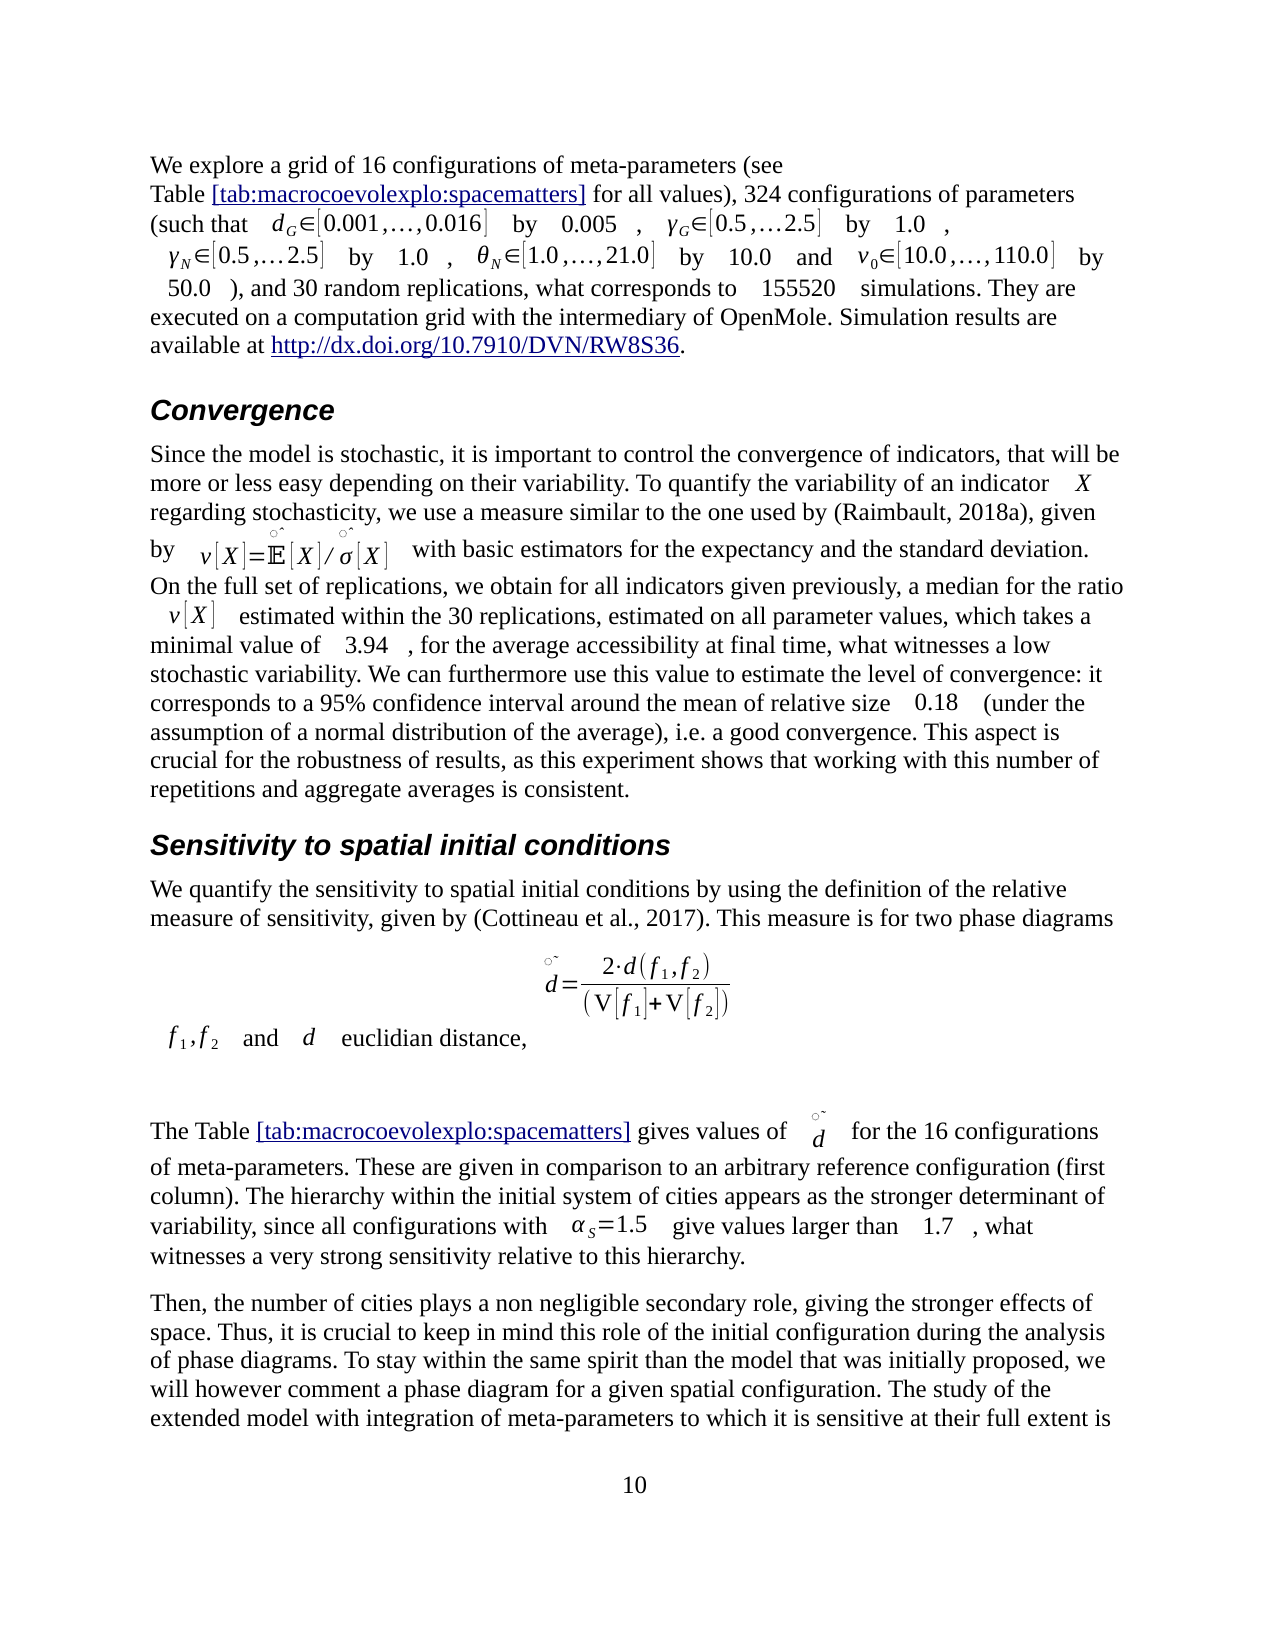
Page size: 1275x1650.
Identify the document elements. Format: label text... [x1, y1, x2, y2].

subtitle Convergence [150, 393, 1125, 427]
text The Table [tab:macrocoevolexplo:spacematters] gives values of for the 16 configurations of meta-parameters. These are given in comparison to an arbitrary reference configuration (first column). The hierarchy within the initial system of cities appears as the stronger determinant of variability, since all configurations with give values larger than , what witnesses a very strong sensitivity relative to this hierarchy. [150, 1108, 1125, 1270]
subtitle Sensitivity to spatial initial conditions [150, 828, 1125, 862]
text Since the model is stochastic, it is important to control the convergence of indicators, that will be more or less easy depending on their variability. To quantify the variability of an indicator regarding stochasticity, we use a measure similar to the one used by (Raimbault, 2018a), given by with basic estimators for the expectancy and the standard deviation. On the full set of replications, we obtain for all indicators given previously, a median for the ratio estimated within the 30 replications, estimated on all parameter values, which takes a minimal value of , for the average accessibility at final time, what witnesses a low stochastic variability. We can furthermore use this value to estimate the level of convergence: it corresponds to a 95% confidence interval around the mean of relative size (under the assumption of a normal distribution of the average), i.e. a good convergence. This aspect is crucial for the robustness of results, as this experiment shows that working with this number of repetitions and aggregate averages is consistent. [150, 439, 1125, 803]
text Then, the number of cities plays a non negligible secondary role, giving the stronger effects of space. Thus, it is crucial to keep in mind this role of the initial configuration during the analysis of phase diagrams. To stay within the same spirit than the model that was initially proposed, we will however comment a phase diagram for a given spatial configuration. The study of the extended model with integration of meta-parameters to which it is sensitive at their full extent is [150, 1288, 1125, 1432]
text We quantify the sensitivity to spatial initial conditions by using the definition of the relative measure of sensitivity, given by (Cottineau et al., 2017). This measure is for two phase diagrams and euclidian distance, [150, 874, 1125, 1053]
text We explore a grid of 16 configurations of meta-parameters (see Table [tab:macrocoevolexplo:spacematters] for all values), 324 configurations of parameters (such that by , by , by , by and by ), and 30 random replications, what corresponds to simulations. They are executed on a computation grid with the intermediary of OpenMole. Simulation results are available at http://dx.doi.org/10.7910/DVN/RW8S36. [150, 150, 1125, 359]
